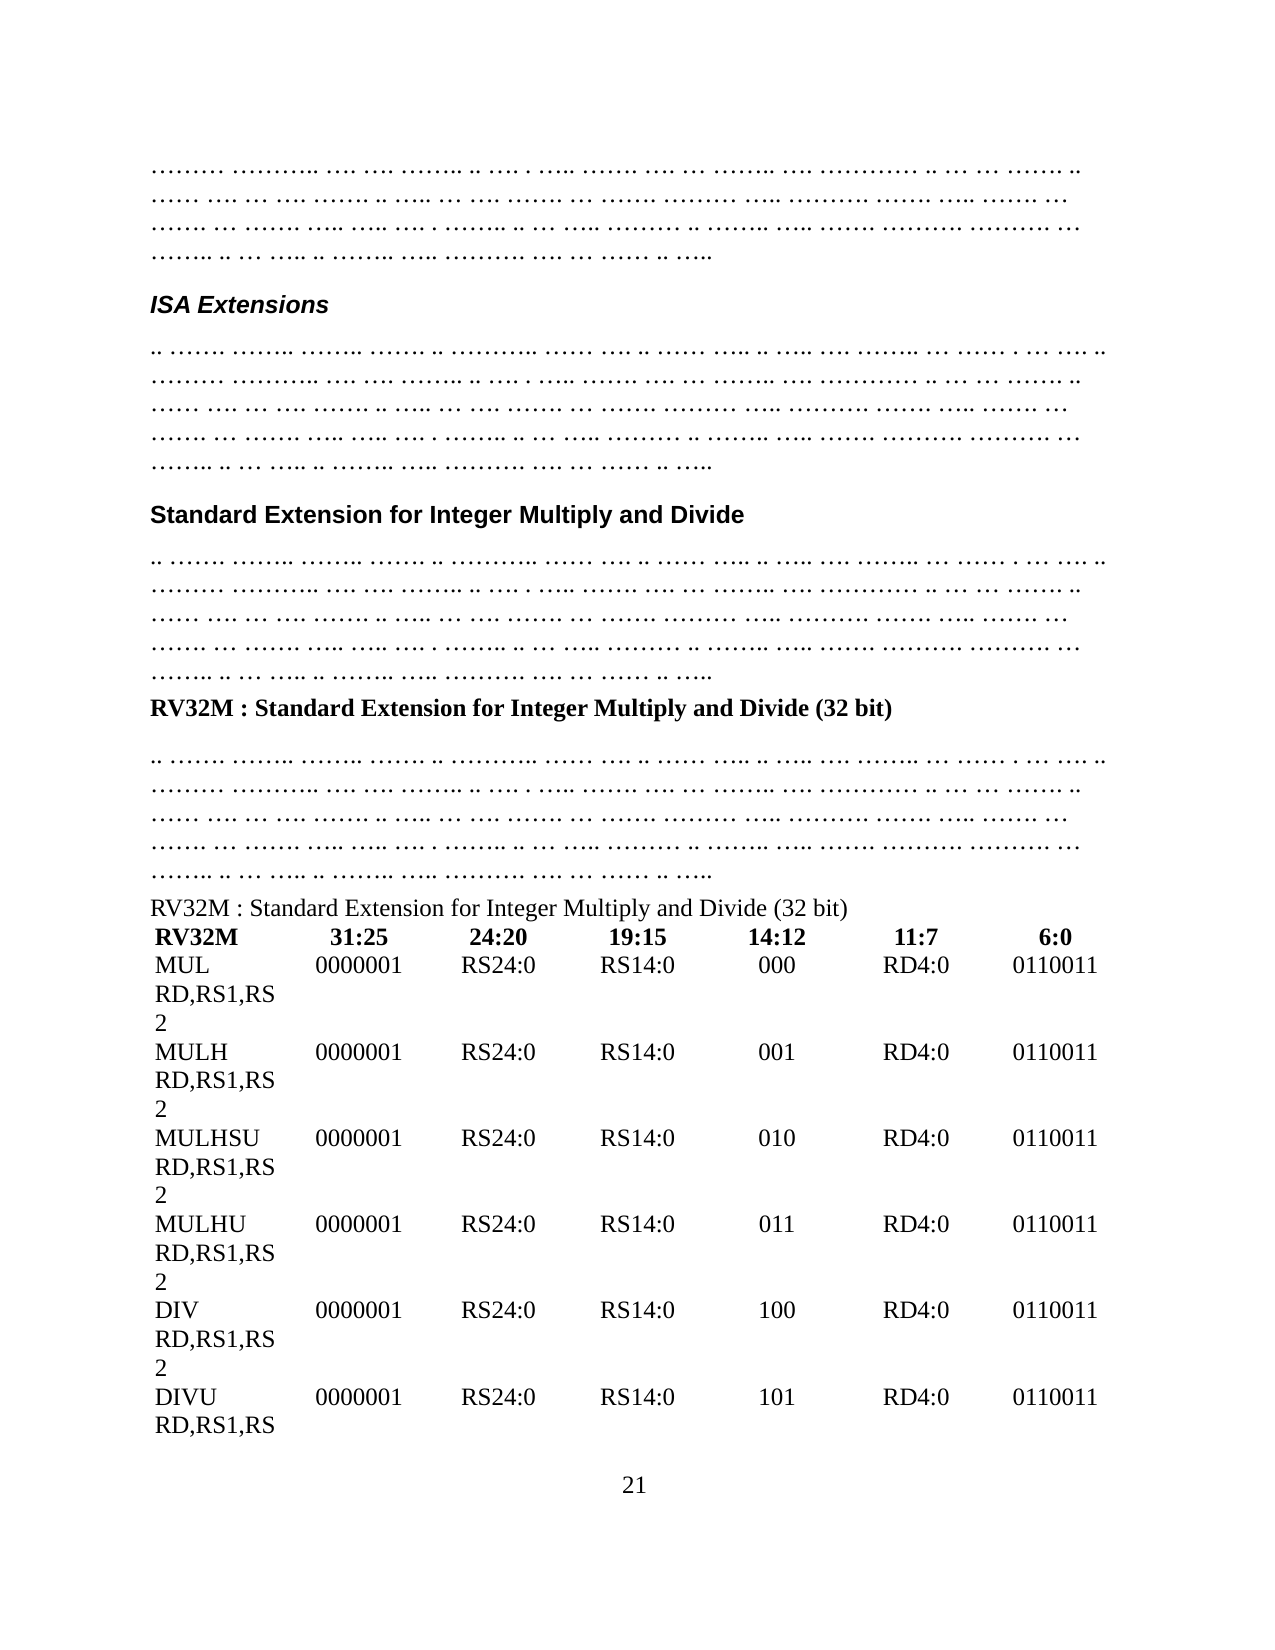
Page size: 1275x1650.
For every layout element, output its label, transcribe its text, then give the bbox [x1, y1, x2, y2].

text .. ……. …….. …….. ……. .. ……….. …… …. .. …… ….. .. ….. …. …….. … …… . … …. .. ……… ……….. …. …. …….. .. …. . ….. ……. …. … …….. …. ………… .. … … ……. .. …… …. … …. ……. .. ….. … …. ……. … ……. ……… ….. ………. ……. ….. ……. … ……. … ……. ….. ….. …. . …….. .. … ….. ……… .. …….. ….. ……. ………. ………. … …….. .. … ….. .. …….. ….. ………. …. … …… .. ….. [150, 740, 1125, 884]
table_cell MULHSU RD,RS1,RS2 [150, 1123, 289, 1209]
text ……… ……….. …. …. …….. .. …. . ….. ……. …. … …….. …. ………… .. … … ……. .. …… …. … …. ……. .. ….. … …. ……. … ……. ……… ….. ………. ……. ….. ……. … ……. … ……. ….. ….. …. . …….. .. … ….. ……… .. …….. ….. ……. ………. ………. … …….. .. … ….. .. …….. ….. ………. …. … …… .. ….. [150, 150, 1125, 265]
table_cell 000 [707, 950, 846, 1037]
table_cell RS24:0 [429, 1037, 568, 1123]
table_cell 011 [707, 1209, 846, 1295]
table_cell 0000001 [289, 1295, 428, 1382]
subtitle ISA Extensions [150, 290, 1125, 318]
table_cell RS24:0 [429, 1209, 568, 1295]
table_cell MULHU RD,RS1,RS2 [150, 1209, 289, 1295]
table_cell MUL RD,RS1,RS2 [150, 950, 289, 1037]
table_cell RS24:0 [429, 950, 568, 1037]
table_cell 0110011 [986, 1382, 1125, 1439]
table_cell RS14:0 [568, 1295, 707, 1382]
text RV32M : Standard Extension for Integer Multiply and Divide (32 bit) [150, 893, 1125, 922]
table_cell 0000001 [289, 1037, 428, 1123]
table_header 6:0 [986, 922, 1125, 950]
table_cell RS24:0 [429, 1295, 568, 1382]
table_cell RS14:0 [568, 950, 707, 1037]
table_cell 0110011 [986, 1037, 1125, 1123]
table_cell RS14:0 [568, 1037, 707, 1123]
table_cell RD4:0 [846, 1382, 986, 1439]
table_header 11:7 [846, 922, 986, 950]
table_cell RS14:0 [568, 1209, 707, 1295]
text RV32M : Standard Extension for Integer Multiply and Divide (32 bit) [150, 693, 1125, 722]
table_cell 0110011 [986, 1123, 1125, 1209]
table_cell RD4:0 [846, 1037, 986, 1123]
table_cell RS24:0 [429, 1382, 568, 1439]
table_cell RD4:0 [846, 950, 986, 1037]
table_cell RS14:0 [568, 1382, 707, 1439]
table_cell 100 [707, 1295, 846, 1382]
table_cell 0110011 [986, 1295, 1125, 1382]
table_cell 0110011 [986, 950, 1125, 1037]
table_cell RS14:0 [568, 1123, 707, 1209]
table_header 14:12 [707, 922, 846, 950]
text .. ……. …….. …….. ……. .. ……….. …… …. .. …… ….. .. ….. …. …….. … …… . … …. .. ……… ……….. …. …. …….. .. …. . ….. ……. …. … …….. …. ………… .. … … ……. .. …… …. … …. ……. .. ….. … …. ……. … ……. ……… ….. ………. ……. ….. ……. … ……. … ……. ….. ….. …. . …….. .. … ….. ……… .. …….. ….. ……. ………. ………. … …….. .. … ….. .. …….. ….. ………. …. … …… .. ….. [150, 331, 1125, 475]
table_cell 0000001 [289, 1382, 428, 1439]
table_cell 0000001 [289, 1123, 428, 1209]
table_cell RD4:0 [846, 1209, 986, 1295]
table_cell MULH RD,RS1,RS2 [150, 1037, 289, 1123]
subtitle Standard Extension for Integer Multiply and Divide [150, 500, 1125, 528]
table_header 24:20 [429, 922, 568, 950]
table_cell 0000001 [289, 1209, 428, 1295]
table_cell RD4:0 [846, 1295, 986, 1382]
table_cell DIVU RD,RS1,RS [150, 1382, 289, 1439]
table_header 31:25 [289, 922, 428, 950]
table_cell 101 [707, 1382, 846, 1439]
table_cell 0110011 [986, 1209, 1125, 1295]
text .. ……. …….. …….. ……. .. ……….. …… …. .. …… ….. .. ….. …. …….. … …… . … …. .. ……… ……….. …. …. …….. .. …. . ….. ……. …. … …….. …. ………… .. … … ……. .. …… …. … …. ……. .. ….. … …. ……. … ……. ……… ….. ………. ……. ….. ……. … ……. … ……. ….. ….. …. . …….. .. … ….. ……… .. …….. ….. ……. ………. ………. … …….. .. … ….. .. …….. ….. ………. …. … …… .. ….. [150, 541, 1125, 684]
table_cell 0000001 [289, 950, 428, 1037]
table_cell 001 [707, 1037, 846, 1123]
table_header 19:15 [568, 922, 707, 950]
table_header RV32M [150, 922, 289, 950]
table_cell RD4:0 [846, 1123, 986, 1209]
table_cell DIV RD,RS1,RS2 [150, 1295, 289, 1382]
table_cell 010 [707, 1123, 846, 1209]
table_cell RS24:0 [429, 1123, 568, 1209]
